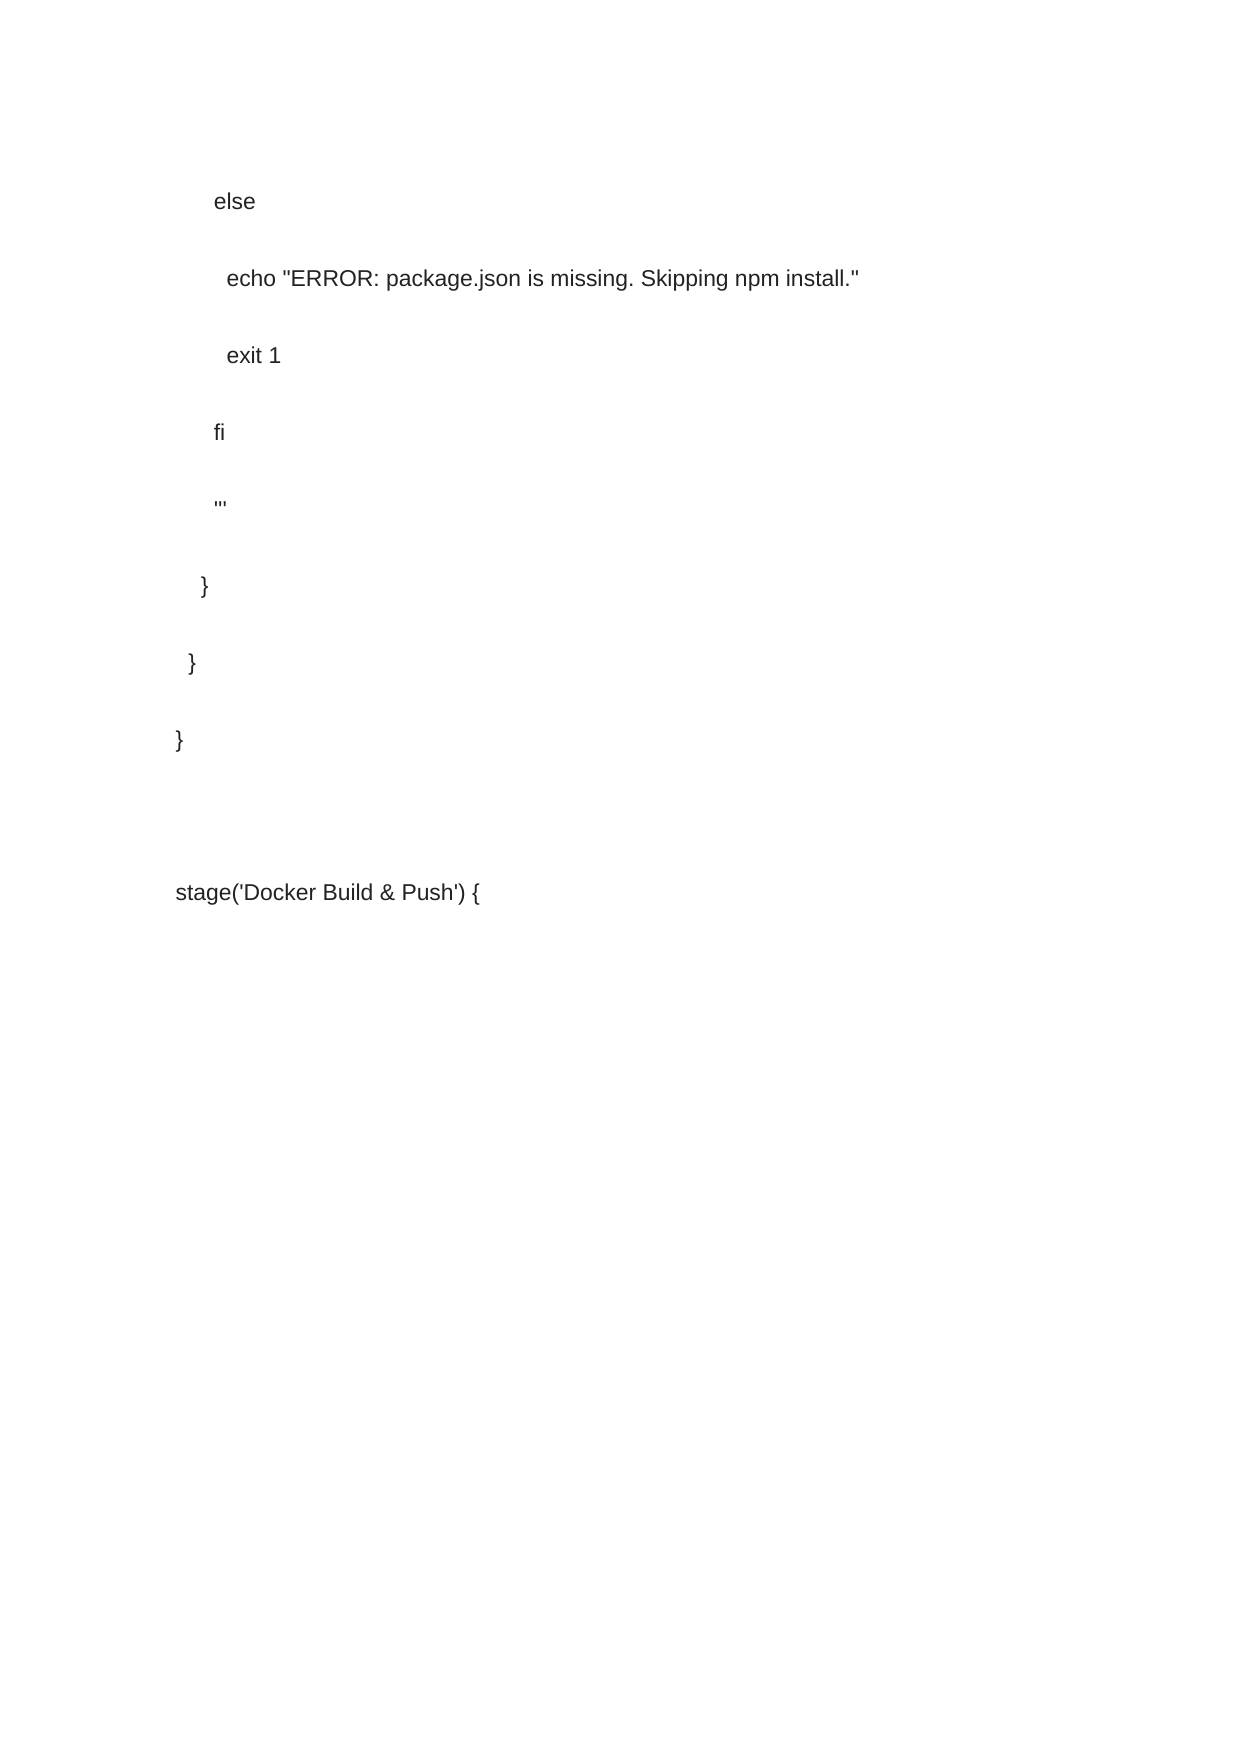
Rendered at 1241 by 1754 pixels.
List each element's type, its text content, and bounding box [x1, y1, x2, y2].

text exit 1 [150, 342, 1059, 368]
text } [150, 572, 1059, 599]
text echo "ERROR: package.json is missing. Skipping npm install." [150, 265, 1059, 291]
text fi [150, 419, 1059, 445]
text } [150, 649, 1059, 676]
text else [150, 188, 1059, 214]
text stage('Docker Build & Push') { [150, 879, 1059, 905]
text } [150, 726, 1059, 752]
text ''' [150, 496, 1059, 522]
